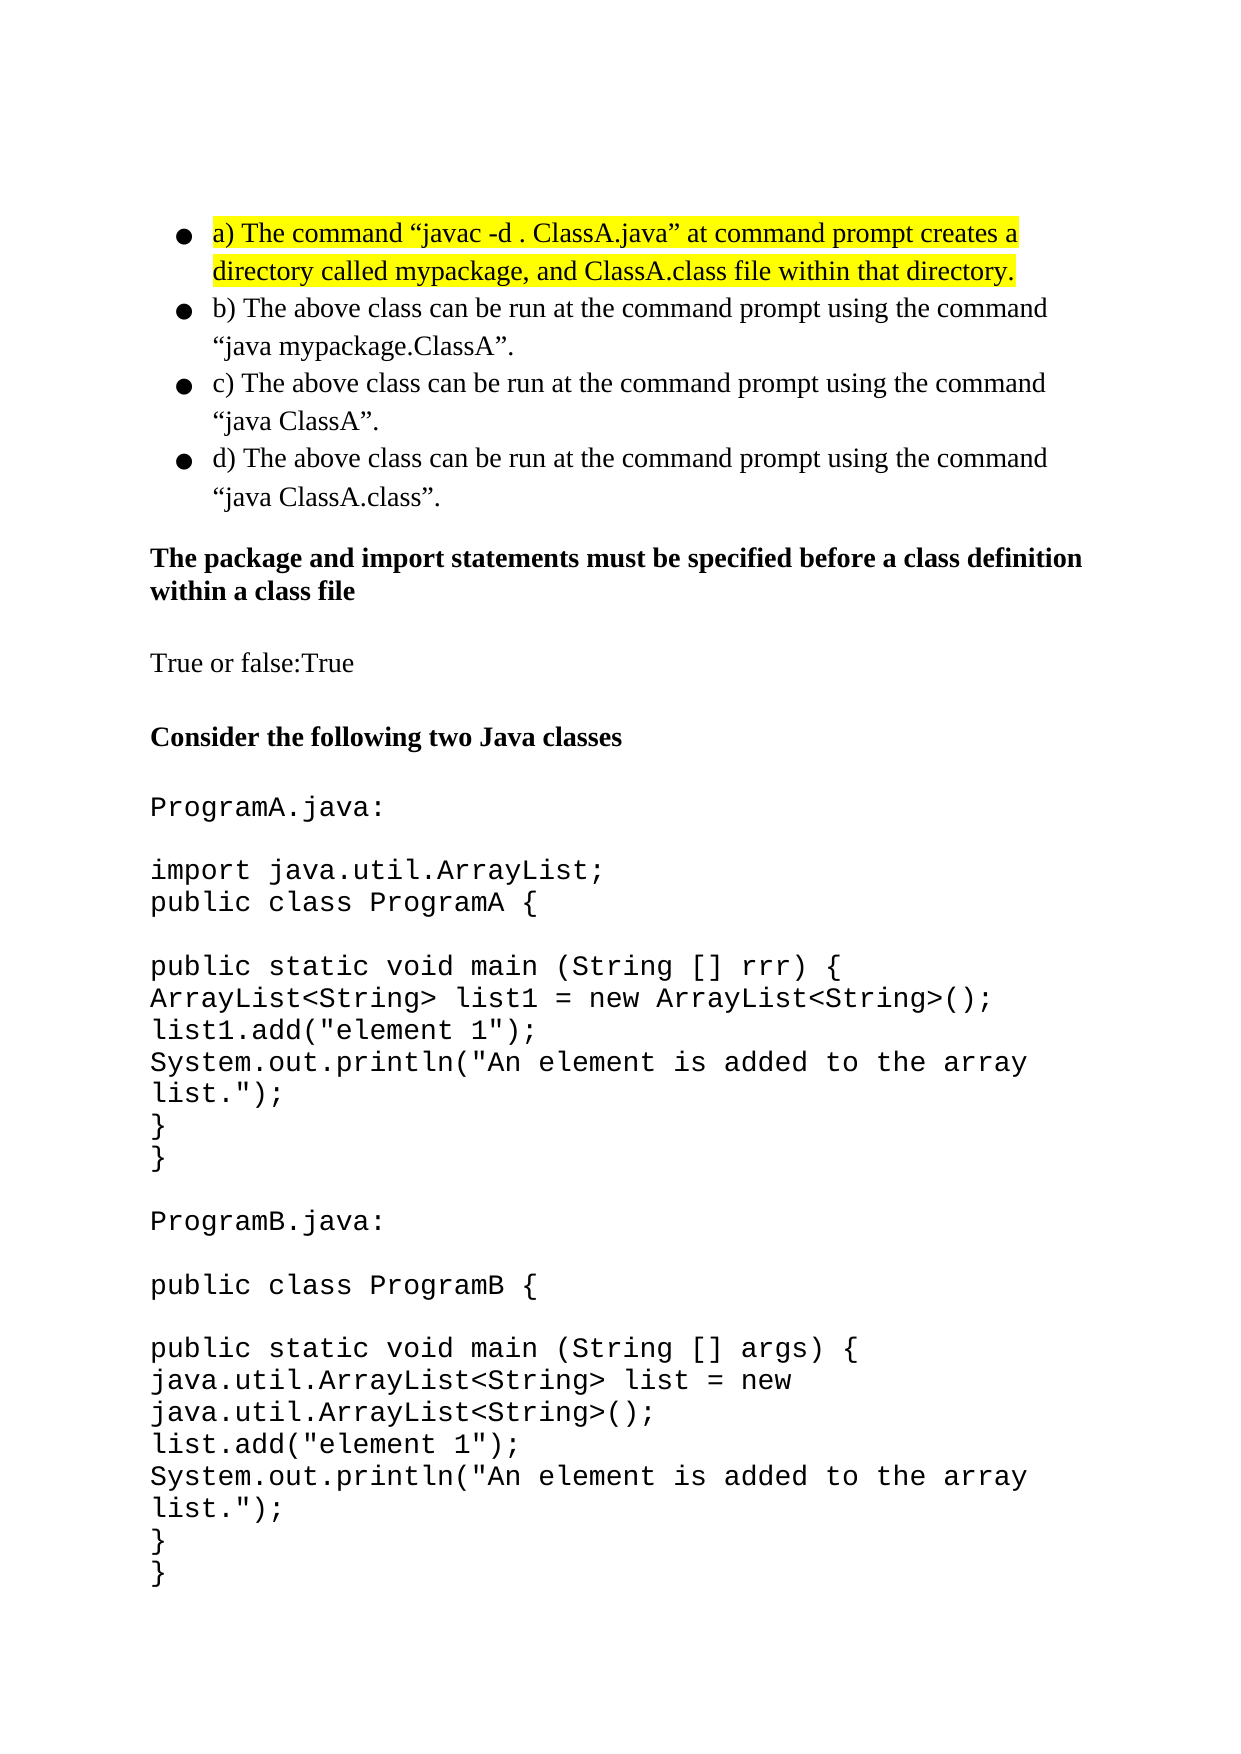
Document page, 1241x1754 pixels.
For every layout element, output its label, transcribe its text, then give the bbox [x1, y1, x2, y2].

text } [150, 1143, 1090, 1175]
text list1.add("element 1"); [150, 1016, 1090, 1048]
text java.util.ArrayList<String> list = new java.util.ArrayList<String>(); [150, 1366, 1090, 1430]
text public class ProgramA { [150, 888, 1090, 920]
text public class ProgramB { [150, 1271, 1090, 1303]
text list.add("element 1"); [150, 1430, 1090, 1462]
text ProgramB.java: [150, 1207, 1090, 1239]
text } [150, 1526, 1090, 1558]
text public static void main (String [] args) { [150, 1334, 1090, 1366]
text } [150, 1558, 1090, 1589]
list d) The above class can be run at the command prompt using the command “java ClassA.class”. [175, 437, 1090, 512]
text ArrayList<String> list1 = new ArrayList<String>(); [150, 984, 1090, 1016]
text System.out.println("An element is added to the array list."); [150, 1048, 1090, 1111]
text System.out.println("An element is added to the array list."); [150, 1462, 1090, 1526]
text Consider the following two Java classes [150, 719, 1090, 752]
list c) The above class can be run at the command prompt using the command “java ClassA”. [175, 362, 1090, 437]
text import java.util.ArrayList; [150, 856, 1090, 888]
text The package and import statements must be specified before a class definition within a class file [150, 541, 1090, 606]
text public static void main (String [] rrr) { [150, 952, 1090, 984]
text ProgramA.java: [150, 793, 1090, 824]
text } [150, 1111, 1090, 1143]
list b) The above class can be run at the command prompt using the command “java mypackage.ClassA”. [175, 287, 1090, 362]
list a) The command “javac -d . ClassA.java” at command prompt creates a directory called mypackage, and ClassA.class file within that directory. [175, 212, 1090, 287]
text True or false:True [150, 647, 1090, 679]
